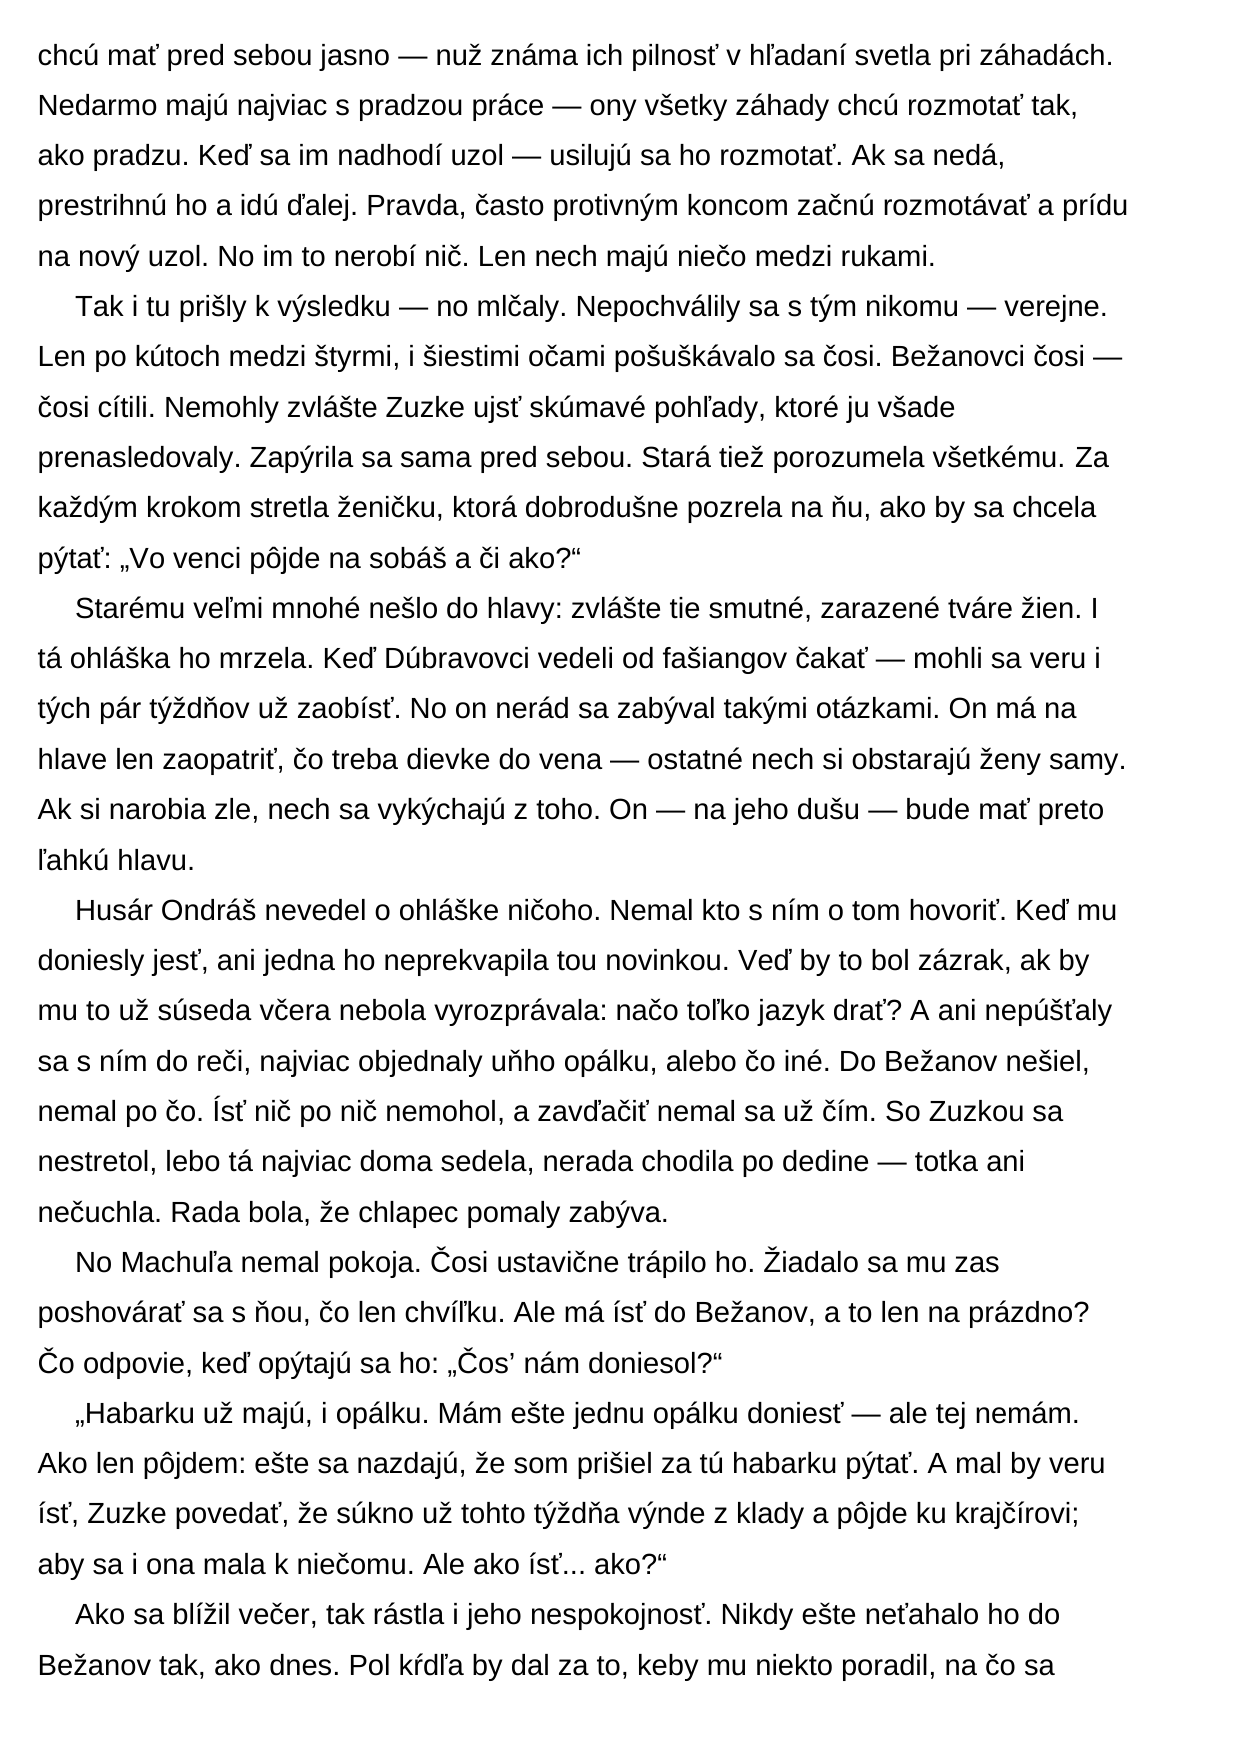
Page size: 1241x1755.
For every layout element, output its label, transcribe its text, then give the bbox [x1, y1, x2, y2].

text „Habarku už majú, i opálku. Mám ešte jednu opálku doniesť — ale tej nemám. Ako len pôjdem: ešte sa nazdajú, že som prišiel za tú habarku pýtať. A mal by veru ísť, Zuzke povedať, že súkno už tohto týždňa výnde z klady a pôjde ku krajčírovi; aby sa i ona mala k niečomu. Ale ako ísť... ako?“ [37, 1396, 1130, 1580]
text Ako sa blížil večer, tak rástla i jeho nespokojnosť. Nikdy ešte neťahalo ho do Bežanov tak, ako dnes. Pol kŕdľa by dal za to, keby mu niekto poradil, na čo sa [37, 1597, 1130, 1681]
text chcú mať pred sebou jasno — nuž známa ich pilnosť v hľadaní svetla pri záhadách. Nedarmo majú najviac s pradzou práce — ony všetky záhady chcú rozmotať tak, ako pradzu. Keď sa im nadhodí uzol — usilujú sa ho rozmotať. Ak sa nedá, prestrihnú ho a idú ďalej. Pravda, často protivným koncom začnú rozmotávať a prídu na nový uzol. No im to nerobí nič. Len nech majú niečo medzi rukami. [37, 37, 1130, 272]
text Tak i tu prišly k výsledku — no mlčaly. Nepochválily sa s tým nikomu — verejne. Len po kútoch medzi štyrmi, i šiestimi očami pošuškávalo sa čosi. Bežanovci čosi — čosi cítili. Nemohly zvlášte Zuzke ujsť skúmavé pohľady, ktoré ju všade prenasledovaly. Zapýrila sa sama pred sebou. Stará tiež porozumela všetkému. Za každým krokom stretla ženičku, ktorá dobrodušne pozrela na ňu, ako by sa chcela pýtať: „Vo venci pôjde na sobáš a či ako?“ [37, 289, 1130, 574]
text No Machuľa nemal pokoja. Čosi ustavične trápilo ho. Žiadalo sa mu zas poshovárať sa s ňou, čo len chvíľku. Ale má ísť do Bežanov, a to len na prázdno? Čo odpovie, keď opýtajú sa ho: „Čos’ nám doniesol?“ [37, 1245, 1130, 1379]
text Husár Ondráš nevedel o ohláške ničoho. Nemal kto s ním o tom hovoriť. Keď mu doniesly jesť, ani jedna ho neprekvapila tou novinkou. Veď by to bol zázrak, ak by mu to už súseda včera nebola vyrozprávala: načo toľko jazyk drať? A ani nepúšťaly sa s ním do reči, najviac objednaly uňho opálku, alebo čo iné. Do Bežanov nešiel, nemal po čo. Ísť nič po nič nemohol, a zavďačiť nemal sa už čím. So Zuzkou sa nestretol, lebo tá najviac doma sedela, nerada chodila po dedine — totka ani nečuchla. Rada bola, že chlapec pomaly zabýva. [37, 893, 1130, 1228]
text Starému veľmi mnohé nešlo do hlavy: zvlášte tie smutné, zarazené tváre žien. I tá ohláška ho mrzela. Keď Dúbravovci vedeli od fašiangov čakať — mohli sa veru i tých pár týždňov už zaobísť. No on nerád sa zabýval takými otázkami. On má na hlave len zaopatriť, čo treba dievke do vena — ostatné nech si obstarajú ženy samy. Ak si narobia zle, nech sa vykýchajú z toho. On — na jeho dušu — bude mať preto ľahkú hlavu. [37, 591, 1130, 876]
